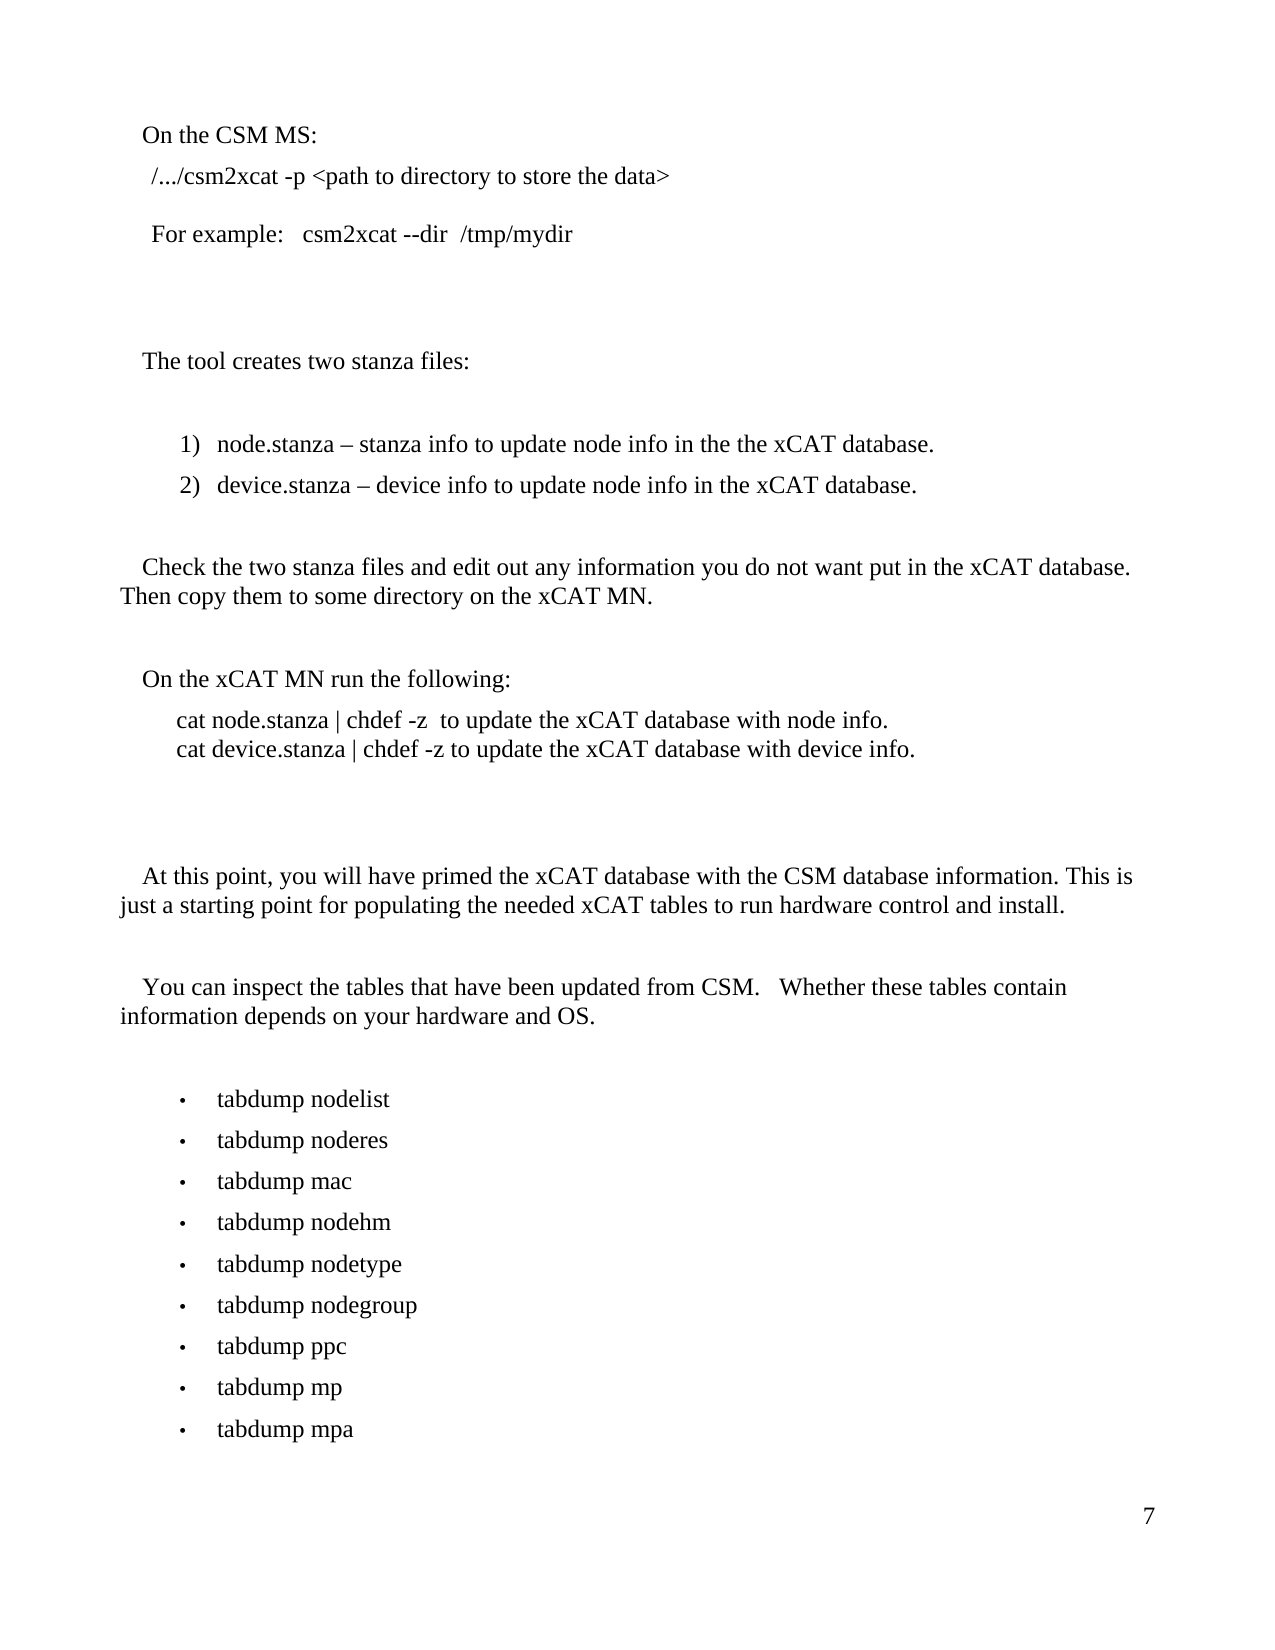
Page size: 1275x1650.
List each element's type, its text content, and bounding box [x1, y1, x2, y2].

text On the xCAT MN run the following: [120, 664, 1155, 692]
text cat device.stanza | chdef -z to update the xCAT database with device info. [120, 734, 1155, 762]
text At this point, you will have primed the xCAT database with the CSM database information. This is just a starting point for populating the needed xCAT tables to run hardware control and install. [120, 861, 1155, 919]
text cat node.stanza | chdef -z to update the xCAT database with node info. [120, 705, 1155, 734]
list tabdump mpa [157, 1414, 1155, 1442]
text /.../csm2xcat -p <path to directory to store the data> [120, 161, 1155, 190]
list tabdump mac [157, 1166, 1155, 1195]
list tabdump nodehm [157, 1207, 1155, 1236]
list tabdump nodelist [157, 1084, 1155, 1112]
list tabdump mp [157, 1372, 1155, 1401]
text The tool creates two stanza files: [120, 346, 1155, 375]
list tabdump ppc [157, 1331, 1155, 1360]
text On the CSM MS: [120, 120, 1155, 149]
list node.stanza – stanza info to update node info in the the xCAT database. [157, 429, 1155, 457]
list tabdump noderes [157, 1125, 1155, 1154]
text For example: csm2xcat --dir /tmp/mydir [120, 219, 1155, 247]
text Check the two stanza files and edit out any information you do not want put in the xCAT database. Then copy them to some directory on the xCAT MN. [120, 552, 1155, 610]
text You can inspect the tables that have been updated from CSM. Whether these tables contain information depends on your hardware and OS. [120, 972, 1155, 1030]
list device.stanza – device info to update node info in the xCAT database. [157, 470, 1155, 499]
list tabdump nodetype [157, 1249, 1155, 1277]
list tabdump nodegroup [157, 1290, 1155, 1319]
